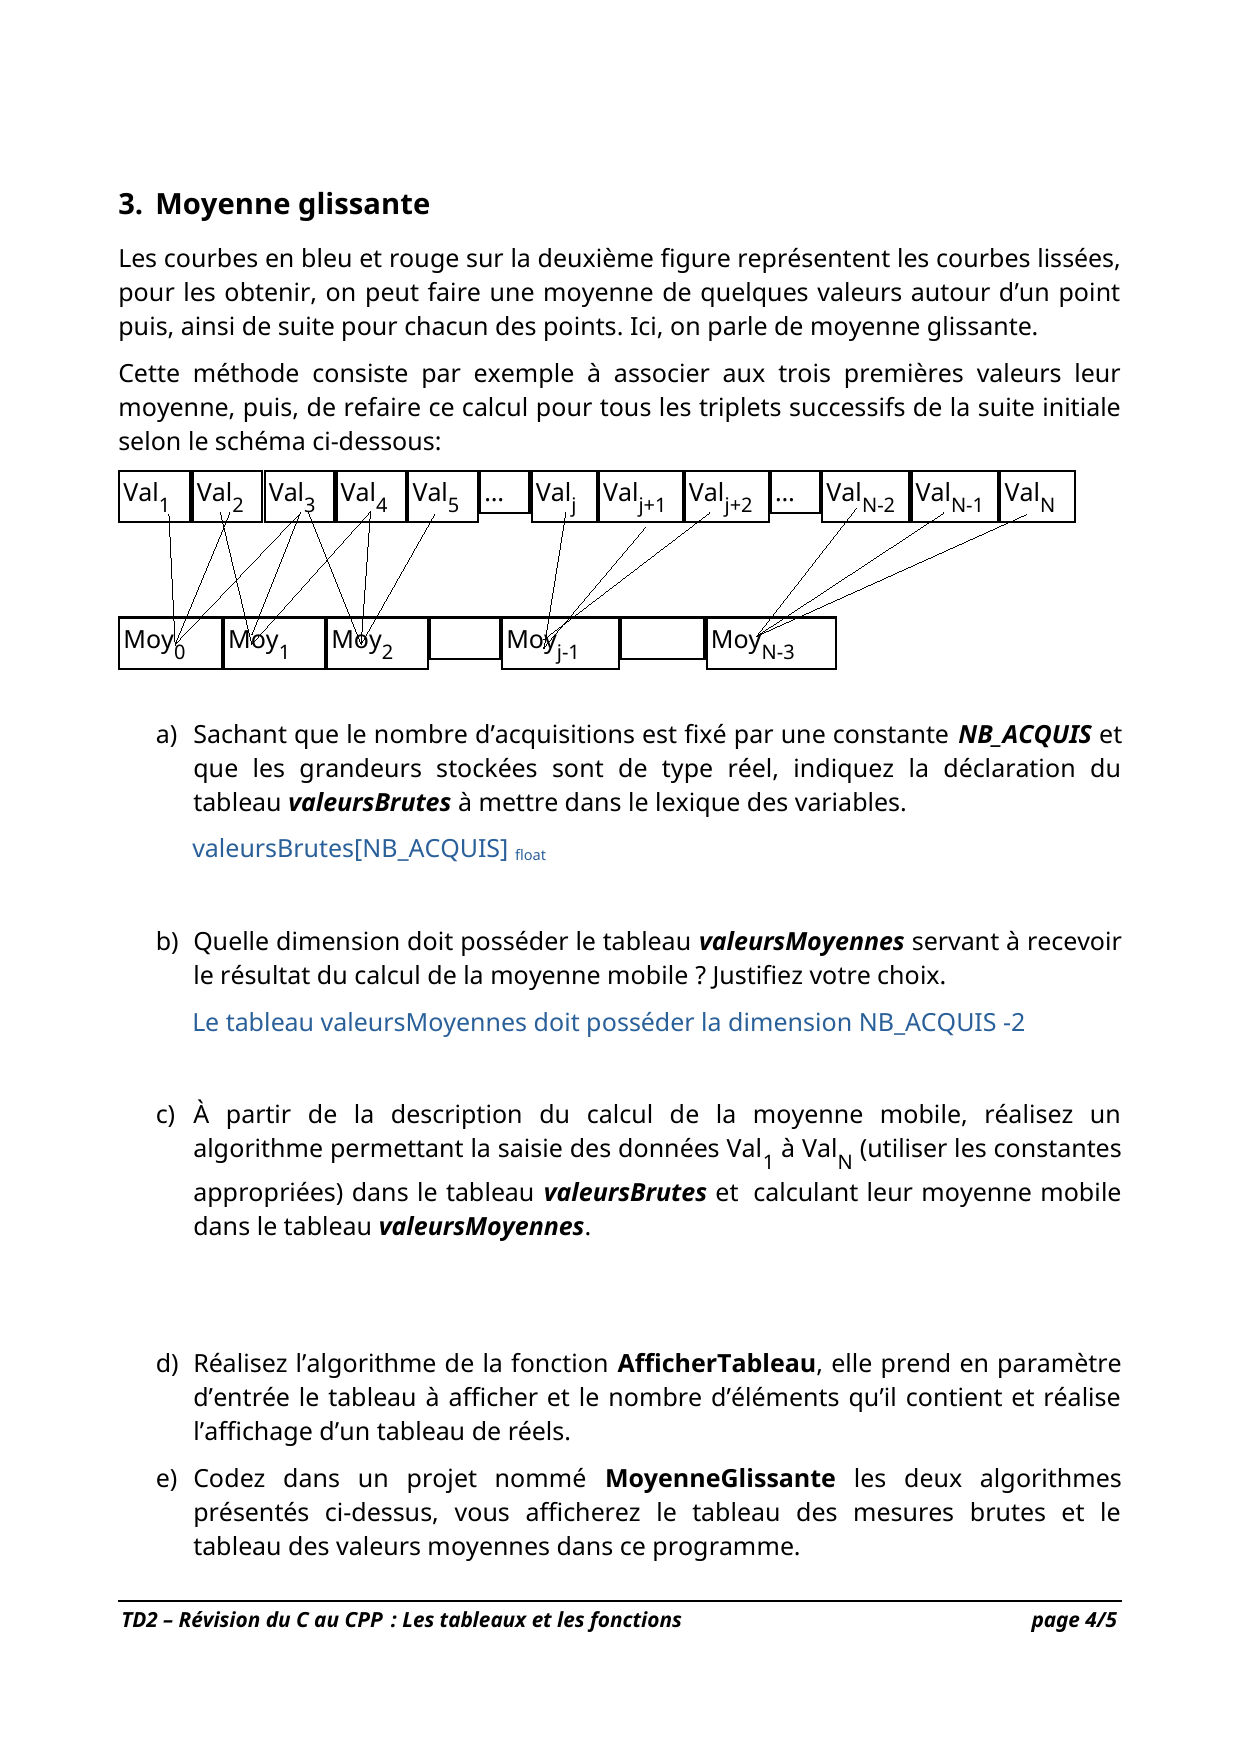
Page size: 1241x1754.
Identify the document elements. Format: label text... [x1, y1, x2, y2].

list À partir de la description du calcul de la moyenne mobile, réalisez un algorithme permettant la saisie des données Val1 à ValN (utiliser les constantes appropriées) dans le tableau valeursBrutes et calculant leur moyenne mobile dans le tableau valeursMoyennes. [156, 1097, 1122, 1243]
table_header Moy0 [120, 619, 221, 668]
text valeursBrutes[NB_ACQUIS] float [118, 831, 1122, 865]
table_header Val2 [194, 472, 261, 521]
table_header [770, 514, 821, 523]
table_header [431, 619, 499, 658]
text Le tableau valeursMoyennes doit posséder la dimension NB_ACQUIS -2 [118, 1004, 1122, 1038]
table_header [620, 660, 706, 670]
table_header … [772, 472, 819, 512]
table_header ValN-2 [823, 472, 908, 521]
table_header Moyj-1 [503, 619, 618, 668]
list Sachant que le nombre d’acquisitions est fixé par une constante NB_ACQUIS et que les grandeurs stockées sont de type réel, indiquez la déclaration du tableau valeursBrutes à mettre dans le lexique des variables. [156, 717, 1122, 818]
table_header [622, 619, 703, 658]
table_header MoyN-3 [708, 619, 835, 668]
table_header … [481, 472, 528, 512]
text Les courbes en bleu et rouge sur la deuxième figure représentent les courbes lissées, pour les obtenir, on peut faire une moyenne de quelques valeurs autour d’un point puis, ainsi de suite pour chacun des points. Ici, on parle de moyenne glissante. [118, 241, 1122, 343]
list Réalisez l’algorithme de la fonction AfficherTableau, elle prend en paramètre d’entrée le tableau à afficher et le nombre d’éléments qu’il contient et réalise l’affichage d’un tableau de réels. [156, 1346, 1122, 1448]
table_header ValN [1001, 472, 1074, 521]
table_header Moy1 [225, 619, 324, 668]
table_header Val4 [338, 472, 405, 521]
table_header [479, 514, 531, 523]
table_header Valj+1 [600, 472, 682, 521]
list Quelle dimension doit posséder le tableau valeursMoyennes servant à recevoir le résultat du calcul de la moyenne mobile ? Justifiez votre choix. [156, 924, 1122, 992]
table_header ValN-1 [913, 472, 997, 521]
list Codez dans un projet nommé MoyenneGlissante les deux algorithmes présentés ci-dessus, vous afficherez le tableau des mesures brutes et le tableau des valeurs moyennes dans ce programme. [156, 1460, 1122, 1562]
table_header Val1 [120, 472, 189, 521]
table_header Valj [533, 472, 596, 521]
table_header Valj+2 [686, 472, 768, 521]
table_header [429, 660, 501, 670]
subtitle Moyenne glissante [118, 183, 1122, 223]
text Cette méthode consiste par exemple à associer aux trois premières valeurs leur moyenne, puis, de refaire ce calcul pour tous les triplets successifs de la suite initiale selon le schéma ci-dessous: [118, 355, 1122, 457]
table_header Moy2 [328, 619, 427, 668]
table_header Val3 [266, 472, 333, 521]
table_header Val5 [409, 472, 477, 521]
